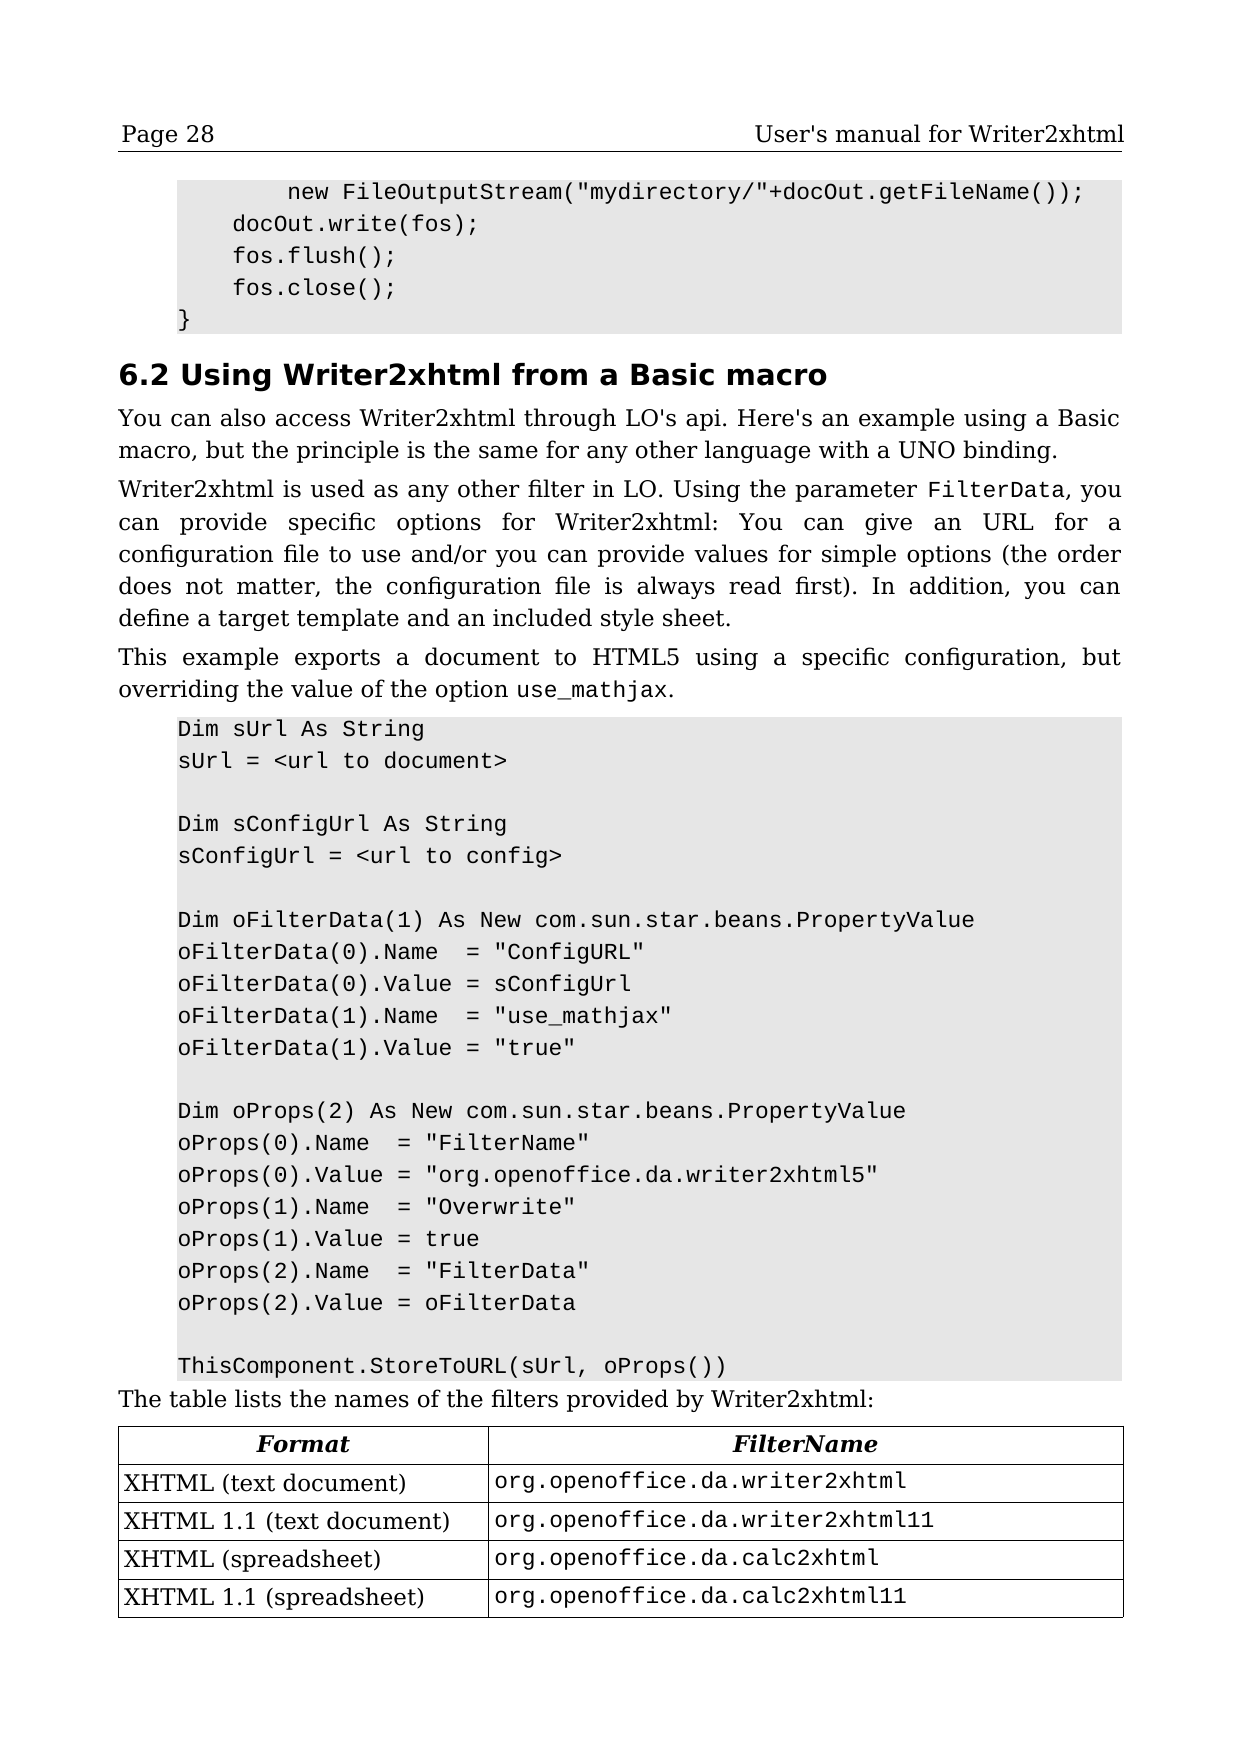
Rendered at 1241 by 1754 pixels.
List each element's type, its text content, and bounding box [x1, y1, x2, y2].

text oFilterData(1).Value = "true" [177, 1036, 1122, 1062]
text oProps(2).Value = oFilterData [177, 1291, 1122, 1317]
text You can also access Writer2xhtml through LO's api. Here's an example using a Basic macro, but the principle is the same for any other language with a UNO binding. [118, 405, 1122, 464]
text oFilterData(0).Name = "ConfigURL" [177, 940, 1122, 966]
text oFilterData(1).Name = "use_mathjax" [177, 1004, 1122, 1030]
text sConfigUrl = <url to config> [177, 844, 1122, 871]
table_cell XHTML 1.1 (text document) [119, 1503, 488, 1540]
text new FileOutputStream("mydirectory/"+docOut.getFileName()); [177, 180, 1122, 206]
text oProps(2).Name = "FilterData" [177, 1259, 1122, 1285]
text oProps(1).Value = true [177, 1227, 1122, 1253]
table_header Format [119, 1427, 488, 1464]
table_cell org.openoffice.da.calc2xhtml [489, 1541, 1123, 1579]
text Dim oFilterData(1) As New com.sun.star.beans.PropertyValue [177, 908, 1122, 934]
table_cell XHTML (spreadsheet) [119, 1541, 488, 1579]
text oFilterData(0).Value = sConfigUrl [177, 972, 1122, 998]
table_cell org.openoffice.da.writer2xhtml [489, 1465, 1123, 1502]
table_cell XHTML 1.1 (spreadsheet) [119, 1580, 488, 1617]
text This example exports a document to HTML5 using a specific configuration, but overriding the value of the option use_mathjax. [118, 644, 1122, 705]
table_header FilterName [489, 1427, 1123, 1464]
subtitle Using Writer2xhtml from a Basic macro [118, 359, 1122, 393]
text Dim sUrl As String [177, 717, 1122, 743]
table_cell XHTML (text document) [119, 1465, 488, 1502]
text ThisComponent.StoreToURL(sUrl, oProps()) [177, 1354, 1122, 1381]
text fos.close(); [177, 276, 1122, 302]
text oProps(0).Value = "org.openoffice.da.writer2xhtml5" [177, 1163, 1122, 1189]
text Dim oProps(2) As New com.sun.star.beans.PropertyValue [177, 1099, 1122, 1126]
text docOut.write(fos); [177, 212, 1122, 238]
text fos.flush(); [177, 244, 1122, 270]
table_cell org.openoffice.da.calc2xhtml11 [489, 1580, 1123, 1617]
text sUrl = <url to document> [177, 749, 1122, 775]
text Writer2xhtml is used as any other filter in LO. Using the parameter FilterData, you can provide specific options for Writer2xhtml: You can give an URL for a configuration file to use and/or you can provide values for simple options (the order does not matter, the configuration file is always read first). In addition, you can define a target template and an included style sheet. [118, 476, 1122, 632]
text oProps(0).Name = "FilterName" [177, 1131, 1122, 1157]
text The table lists the names of the filters provided by Writer2xhtml: [118, 1386, 1122, 1413]
text oProps(1).Name = "Overwrite" [177, 1195, 1122, 1221]
text Dim sConfigUrl As String [177, 813, 1122, 839]
text } [177, 308, 1122, 334]
table_cell org.openoffice.da.writer2xhtml11 [489, 1503, 1123, 1540]
